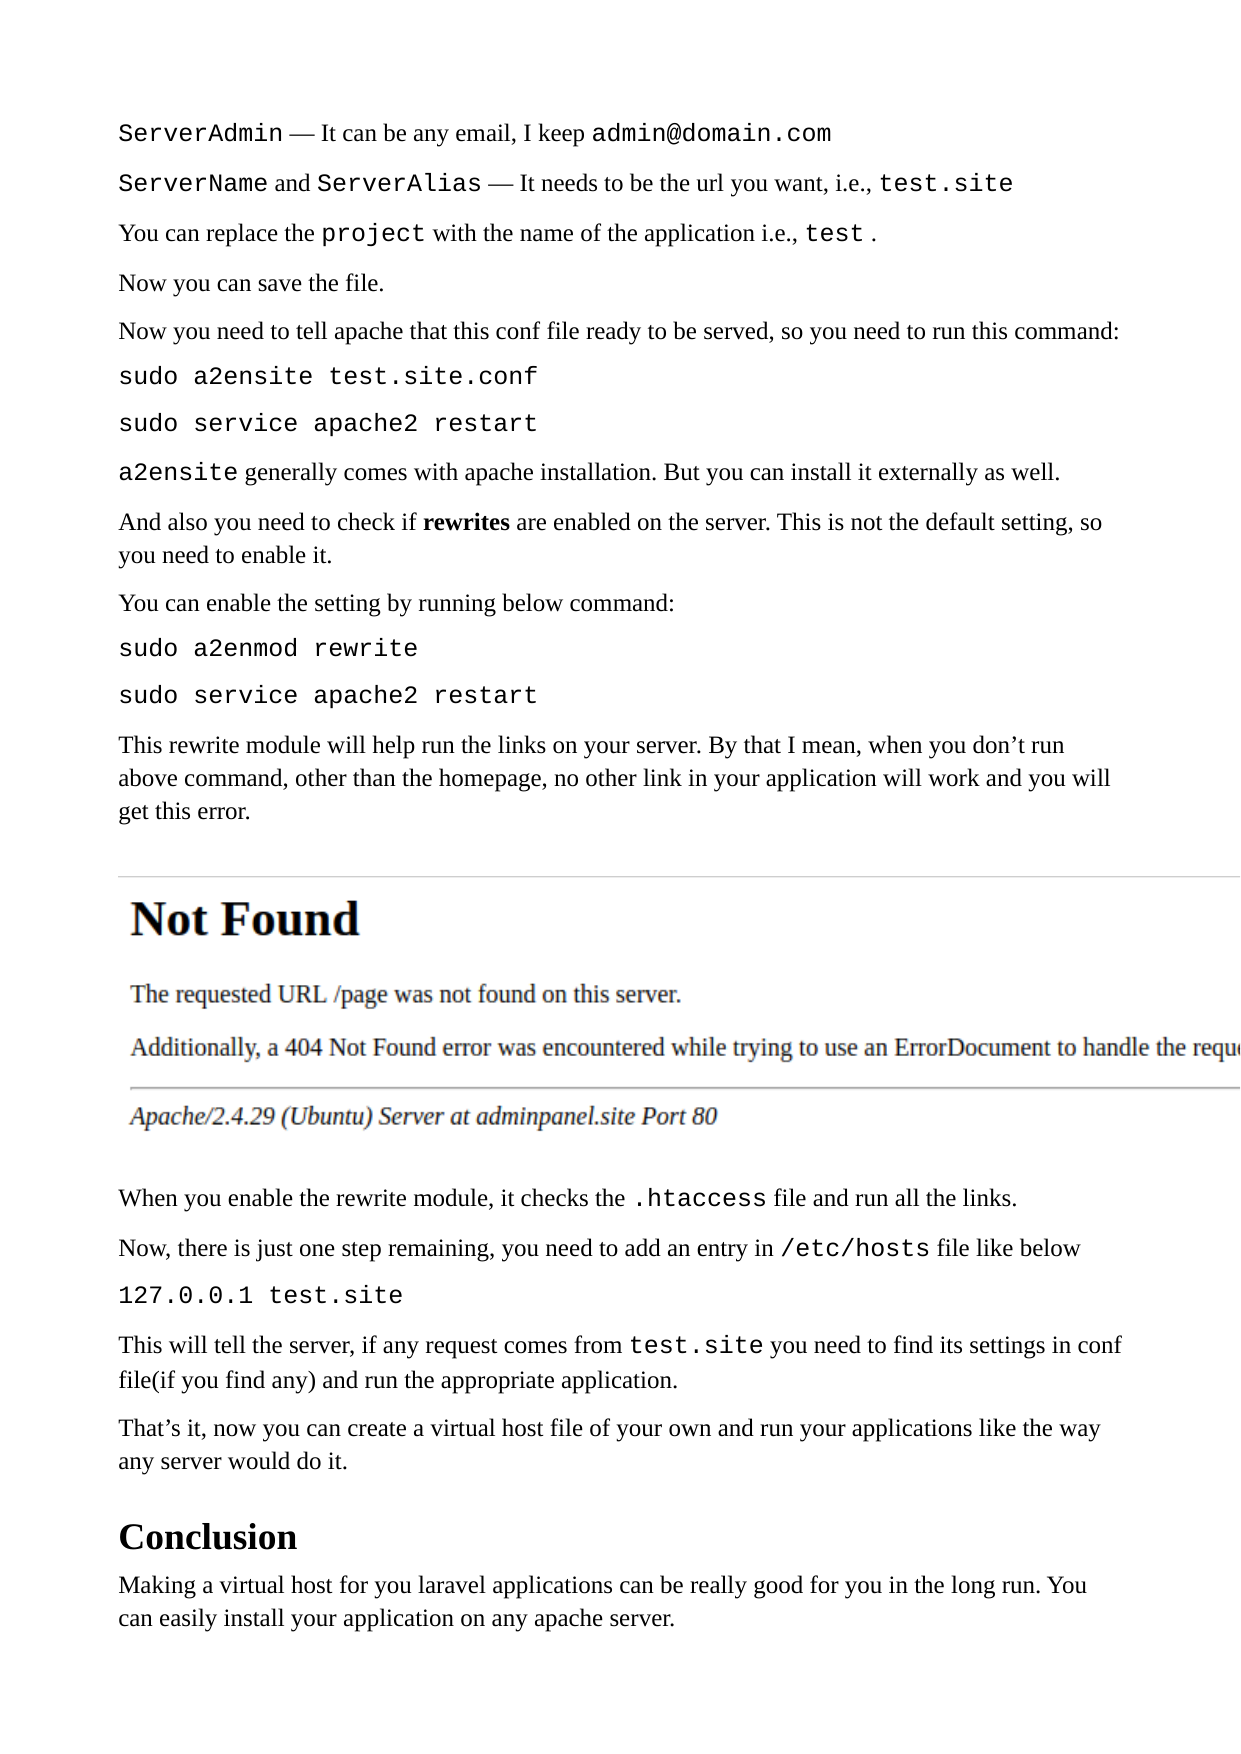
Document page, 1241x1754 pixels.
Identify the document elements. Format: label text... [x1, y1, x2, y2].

text sudo a2ensite test.site.conf [118, 363, 1122, 392]
text sudo a2enmod rewrite [118, 636, 1122, 664]
text ServerName and ServerAlias — It needs to be the url you want, i.e., test.site [118, 168, 1122, 199]
text Making a virtual host for you laravel applications can be really good for you in the long run. You can easily install your application on any apache server. [118, 1570, 1122, 1632]
text That’s it, now you can create a virtual host file of your own and run your applications like the way any server would do it. [118, 1413, 1122, 1474]
text You can enable the setting by running below command: [118, 588, 1122, 617]
picture [118, 876, 1241, 1164]
text And also you need to check if rewrites are enabled on the server. This is not the default setting, so you need to enable it. [118, 507, 1122, 569]
text You can replace the project with the name of the application i.e., test . [118, 218, 1122, 249]
text Now, there is just one step remaining, you need to add an entry in /etc/hosts file like below [118, 1233, 1122, 1264]
text sudo service apache2 restart [118, 410, 1122, 439]
subtitle Conclusion [118, 1514, 1122, 1557]
text sudo service apache2 restart [118, 683, 1122, 711]
text This will tell the server, if any request comes from test.site you need to find its settings in conf file(if you find any) and run the appropriate application. [118, 1330, 1122, 1394]
text ServerAdmin — It can be any email, I keep admin@domain.com [118, 118, 1122, 149]
text When you enable the rewrite module, it checks the .htaccess file and run all the links. [118, 1183, 1122, 1214]
text Now you can save the file. [118, 268, 1122, 297]
text 127.0.0.1 test.site [118, 1283, 1122, 1311]
text This rewrite module will help run the links on your server. By that I mean, when you don’t run above command, other than the homepage, no other link in your application will work and you will get this error. [118, 730, 1122, 825]
text Now you need to tell apache that this conf file ready to be served, so you need to run this command: [118, 316, 1122, 344]
text a2ensite generally comes with apache installation. But you can install it externally as well. [118, 457, 1122, 488]
